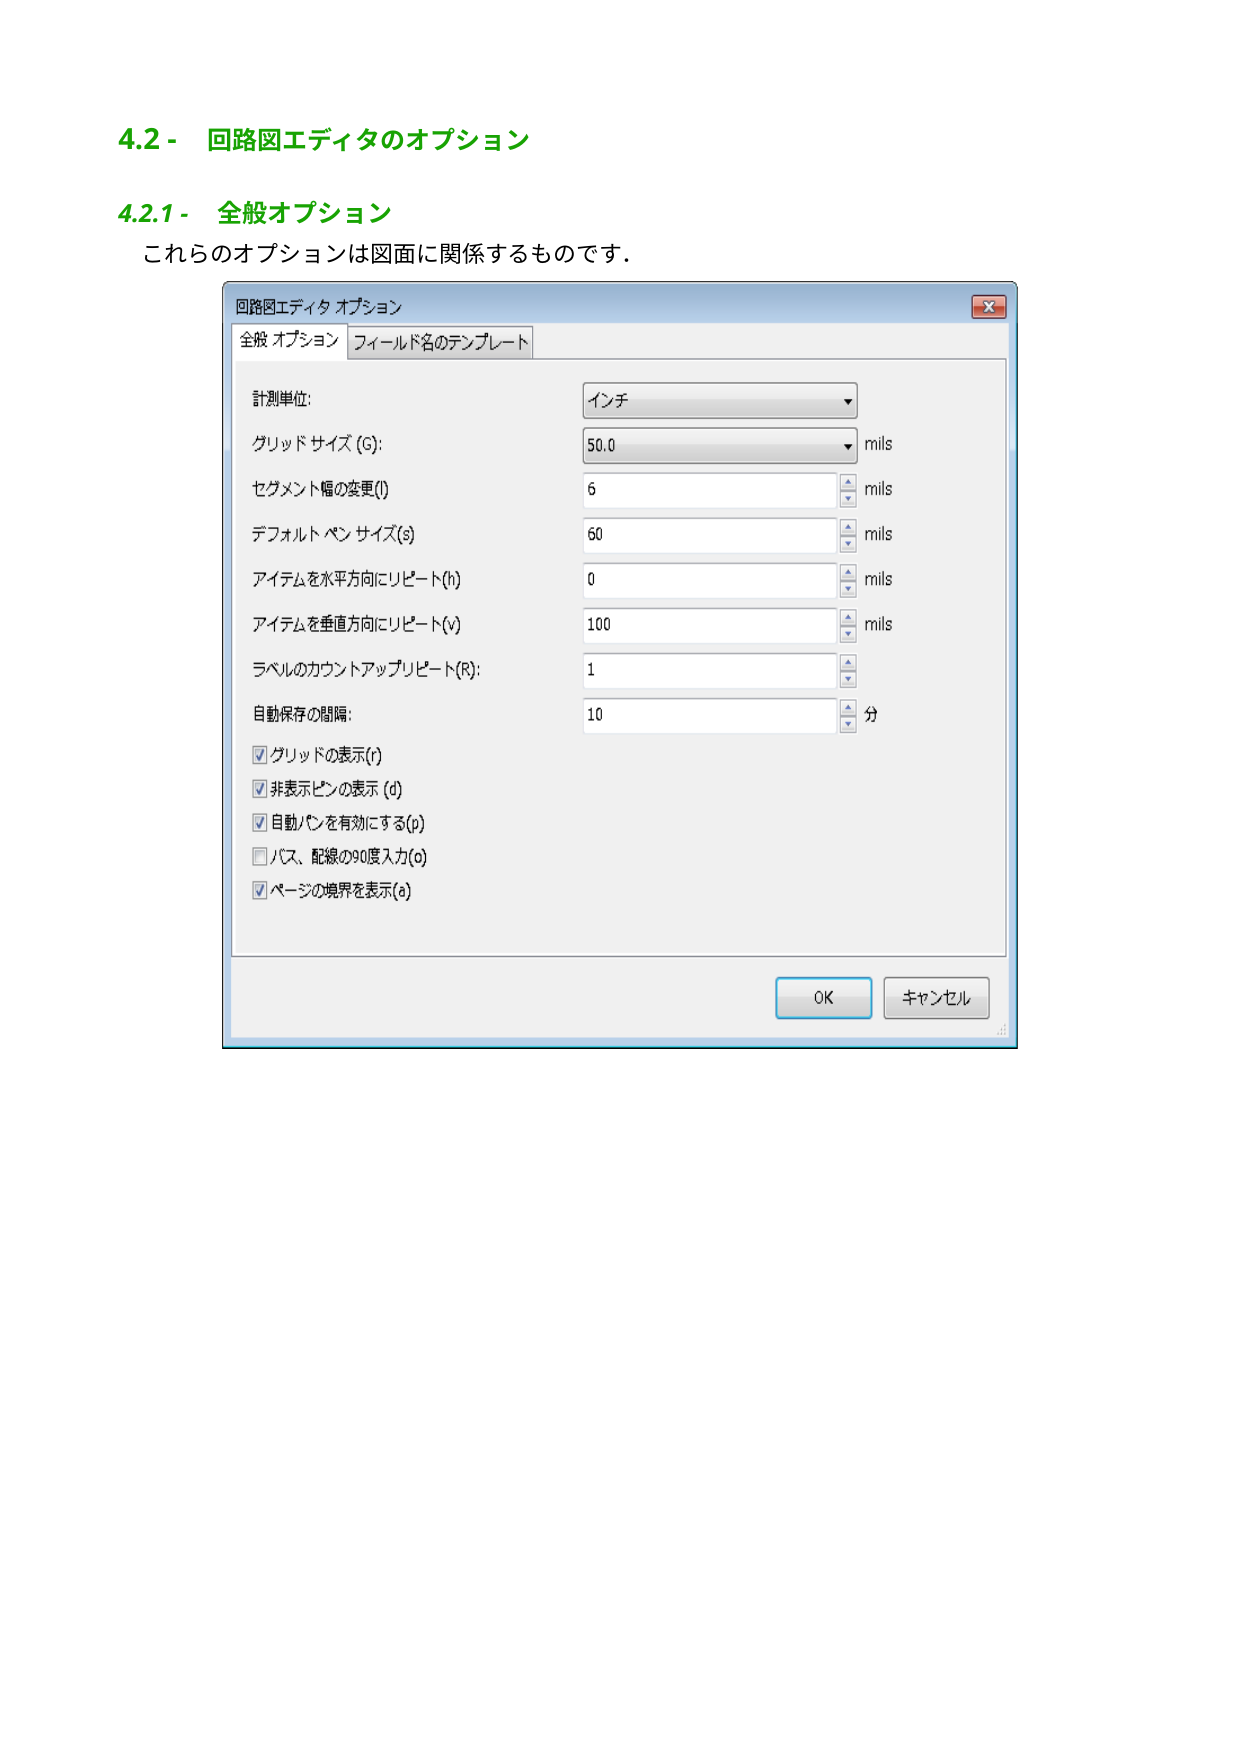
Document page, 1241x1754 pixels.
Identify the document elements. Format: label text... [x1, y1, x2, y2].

subtitle 全般オプション [118, 193, 1122, 229]
subtitle 回路図エディタのオプション [118, 118, 1122, 158]
text これらのオプションは図面に関係するものです． [118, 236, 1122, 269]
picture [221, 281, 1019, 1049]
